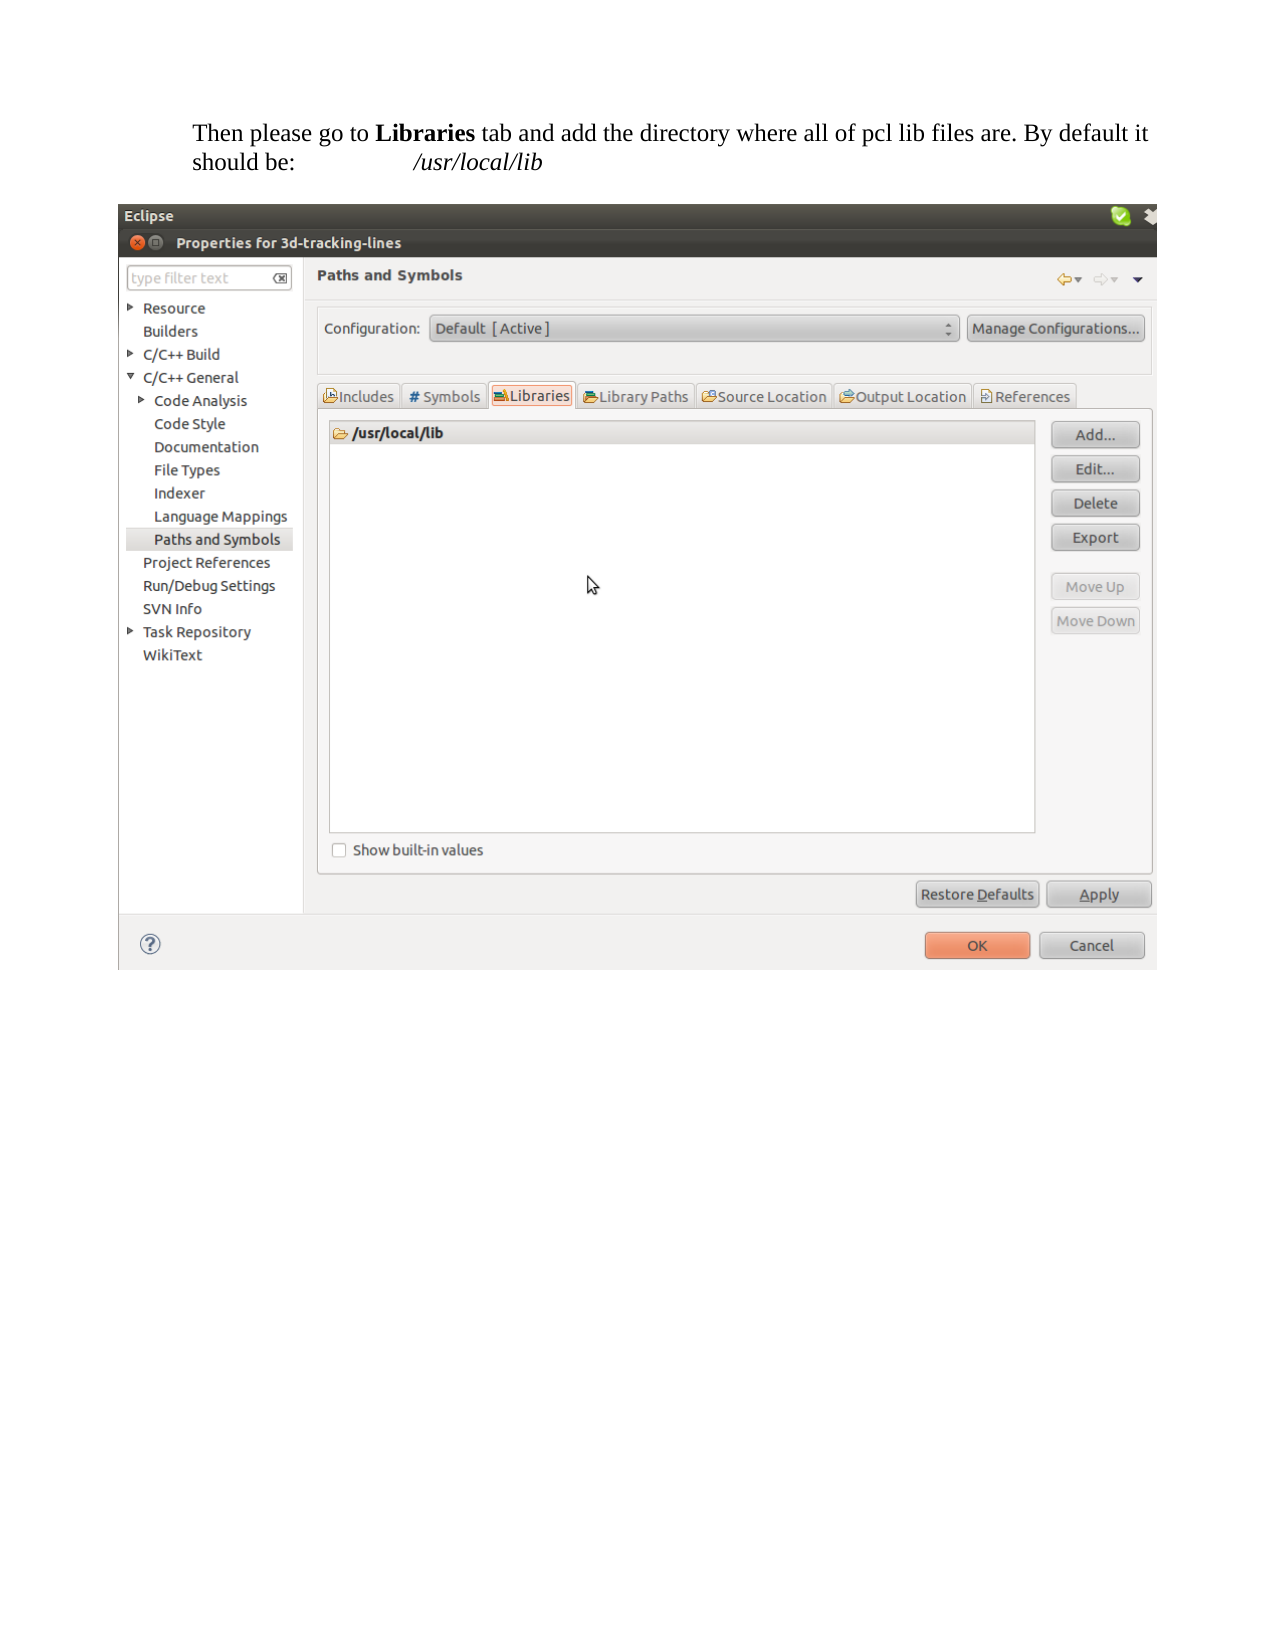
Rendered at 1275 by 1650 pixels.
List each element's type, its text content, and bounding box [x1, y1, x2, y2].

picture [118, 204, 1157, 970]
text Then please go to Libraries tab and add the directory where all of pcl lib files are. By default it should be: /usr/local/lib [118, 118, 1157, 176]
